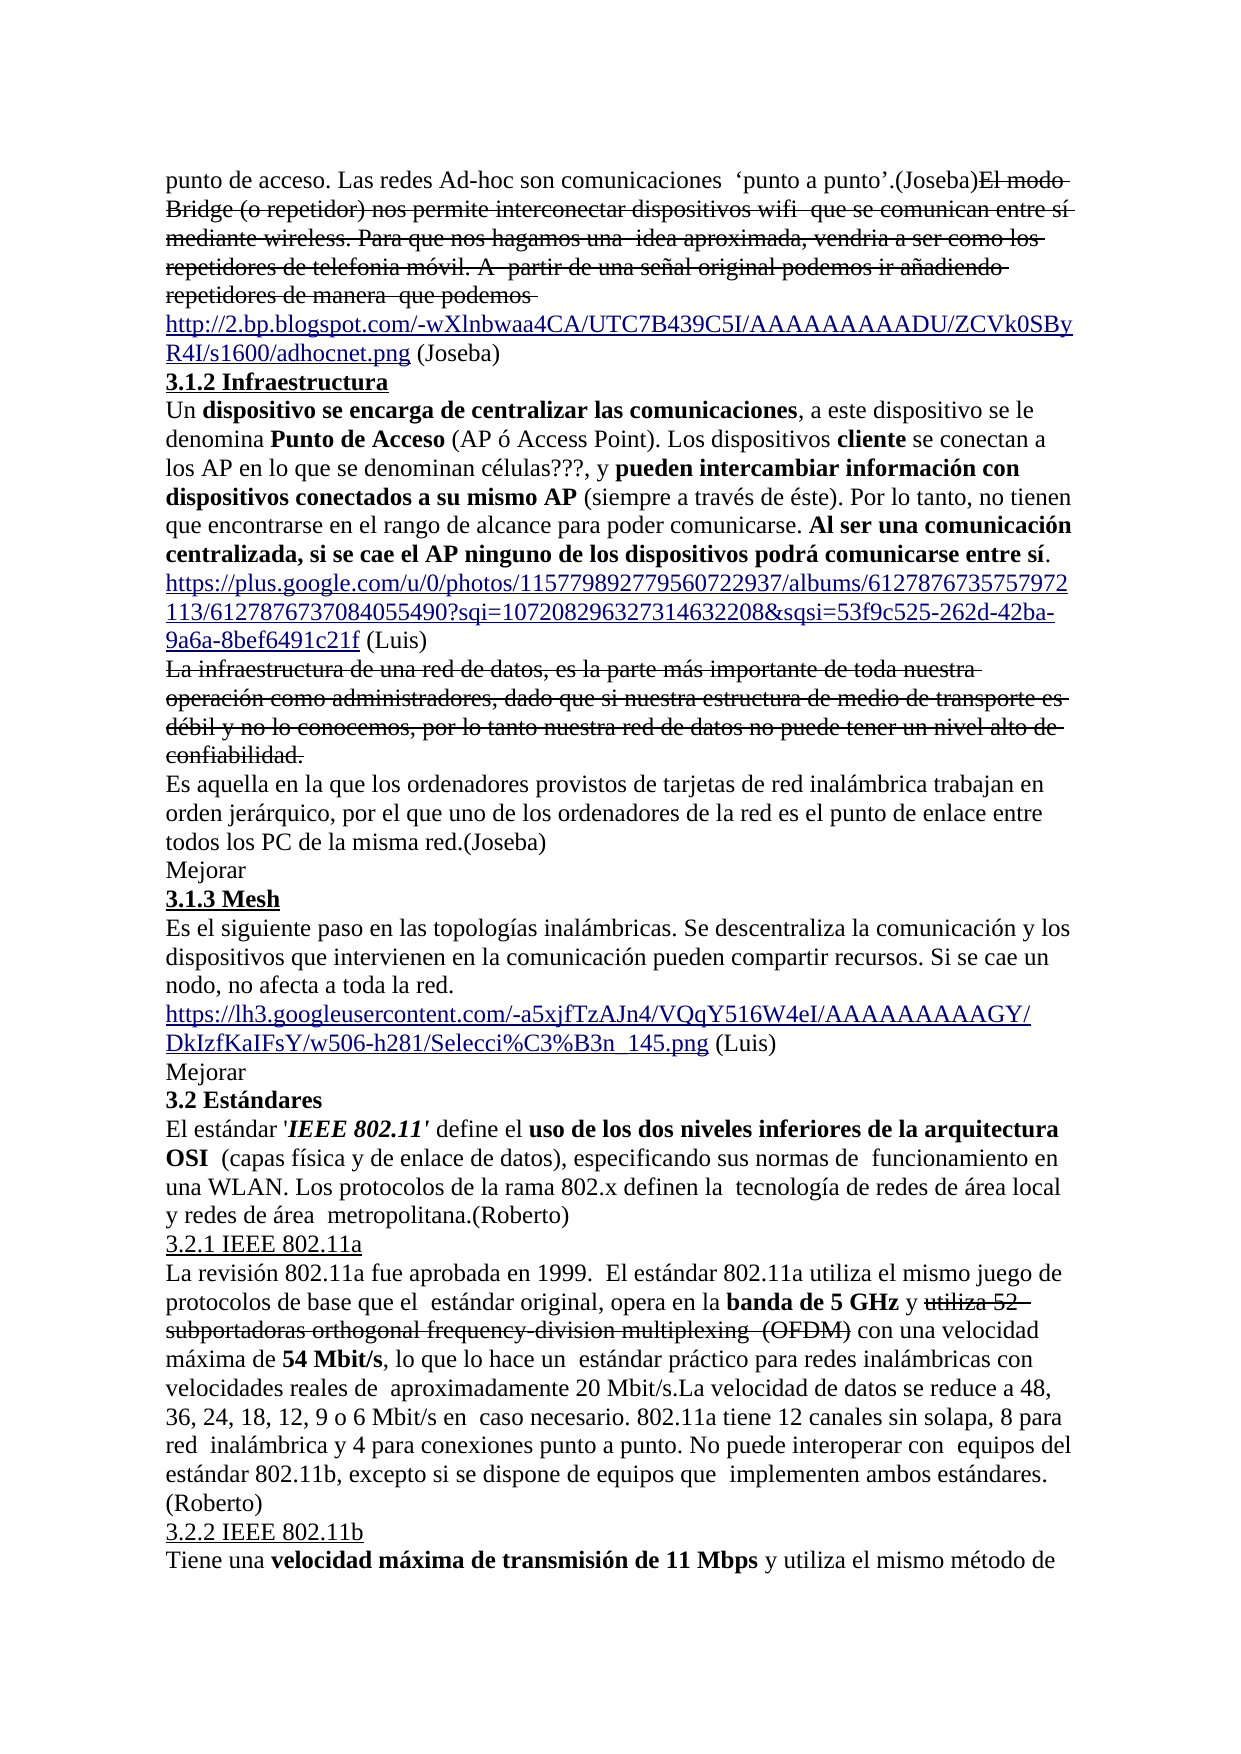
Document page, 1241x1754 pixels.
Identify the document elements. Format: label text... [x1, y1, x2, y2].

text Microondas por satélite A diferencia de las microondas terrestres, las microondas por satélite lo que hacen básicamente, es retransmitir información, se usa también como enlace entre dos o más transmisores / receptores terrestres, denominados estaciones base. se hacen enlaces entre dos o más estaciones terrestres que se denominan estaciones base. El satélite recibe la señal (denominada señal ascendente) en una banda de frecuencia, la amplifica y la retransmite en otra banda (señal descendente). Cada satélite opera en unas bandas concretas. Las fronteras frecuenciales de las microondas, tanto terrestres como por satélite, con los infrarrojos y las ondas de radio de alta frecuencia se mezclan bastante, así que pueden haber interferencias con las comunicaciones en determinadas frecuencias. Infrarrojos: se enlazan transmisores y receptores que modulan la luz infrarroja no coherente. Deben estar alineados directamente o con una reflexión en una superficie. No pueden atravesar las paredes. Los infrarrojos van desde 300 GHz hasta 384 THz.(Joseba) El satélite funciona como un espejo sobre el cual la señal rebota, su principal función es la de amplificar la señal, corregirla y retransmitirla a una o más antenas ubicadas en la tierra. Los satélites geoestacionarios (es decir permanecen inmóviles para un observador ubicado en la tierra), operan en una serie de frecuencias llamadas transponders, es importante que los satélites se mantengan en una órbita geoestacionaria, porque de lo contrario estos perderían su alineación con respecto a las antenas ubicadas en la tierra. Como se mencionó anteriormente la transmisión satelital, puede ser usada para proporcionar una comunicación punto a punto entre dos antenas terrestres alejadas entre si, o para conectar una estación base transmisora con un conjunto de receptores terrestres. si dos satélites utilizan la misma banda de frecuencias y se encuentran lo suficientemente próximos, estos podrían interferirse mutuamente, por lo que es necesario que estén separados por lo menos 3 grados (desplazamiento angular medio desde la superficie terrestre), en la banda 6/4 GHz, y una separación de al menos 4 grados a 14/12 GHz, por tanto el número máximo de satélites posibles esta bastante limitado. Las comunicaciones satelitales son una revolución tecnológica de igual magnitud que las fibras ópticas, entre las aplicaciones más importantes para los satélites tenemos: Difusión de televisión, transmisión telefónica a larga distancia y redes privadas entre otras. Debido a que los satélites por lo general son multidestino, su utilización es muy adecuada para distribución de televisión, por lo que están siendo ampliamente utilizadas en Estados Unidos y el resto del mundo. La PBS (Public Broadcasting Service), es una red que distribuye su programación casi exclusivamente mediante el uso de canales de satélite. Una de las aplicaciones más recientes que se le ha dado al uso de satélites se le denomina difusión directa vía satélite (DBS, Direct Broadcast Satellite), en la que la señal de vídeo se transmite directamente del satélite a los domicilios de los usuarios, esto se logra mediante la implantación de una antena de bajo costo, en el domicilio de cada usuario, logrando así que la cantidad de canales ofrecidos aumente notablemente El satélite se comporta como una estación repetidora que recoge la señal de algún transmisor en tierra y la retransmite difundiéndola entre una o varias estaciones terrestres receptoras, pudiéndo regenerar dicha señal o limitarse a repetirla. Las frecuencias ascendente y descendente son distintas: fdesc.< fasc. Para evitar interferencias entre satélites está normalizada una separación entre ellos de un mínimo de 4º (en la banda de la 14/12Ghz) o 3° (6/4 GHZ) (Balbino) Microondas terrestres La radiocomunicación por microondas se refiere a la transmisión de datos o energía a través de radiofrecuencias con longitudes de onda del tipo microondas.(Roberto) se utilizan antenas parabólicas con un diámetro aproximado de unos tres metros. Tienen una cobertura de kilómetros, pero con el inconveniente de que el emisor y el receptor deben estar perfectamente alineados. Por eso, se acostumbran a utilizar en enlaces punto a punto en distancias cortas. En este caso, la atenuación producida por la lluvia es más importante ya que se opera a una frecuencia más elevada. Las microondas comprenden las frecuencias desde 1 hasta 300 GHz.(Joseba) Laser Proporciona una transmisión Wireless punto a punto, infrarroja, láser, diseñada para interconectar dos puntos que tengan una línea de visión directa en nivel uno, para distancias medias de alta velocidad.(Roberto) 3. WLAN 3.1 Topologías de las WLAN 3.1.1 Ad-hoc Los dispositivos establecen enlaces punto a punto y se comunican a través de esos enlaces con dispositivos que se encuentren en su rango. https://lh3.googleusercontent.com/-615b63hKQ1w/VQqXChV7rzI/AAAAAAAAAFY/jK2ya_alj-A/w506-h281/Selecci%C3%B3n_143.png (Luis) Mejorar La topología Ad-hoc es un grupo de computadoras las cuales se comunican de manera directa, es decir una computadora con otra computadora, esto a través de las señales de radio. Lo que identifica a esta topología es que se comunican sin utilizar un punto de acceso. Las redes Ad-hoc son comunicaciones ‘punto a punto’.(Joseba)El modo Bridge (o repetidor) nos permite interconectar dispositivos wifi que se comunican entre sí mediante wireless. Para que nos hagamos una idea aproximada, vendria a ser como los repetidores de telefonia móvil. A partir de una señal original podemos ir añadiendo repetidores de manera que podemos http://2.bp.blogspot.com/-wXlnbwaa4CA/UTC7B439C5I/AAAAAAAAADU/ZCVk0SByR4I/s1600/adhocnet.png (Joseba) 3.1.2 Infraestructura Un dispositivo se encarga de centralizar las comunicaciones, a este dispositivo se le denomina Punto de Acceso (AP ó Access Point). Los dispositivos cliente se conectan a los AP en lo que se denominan células???, y pueden intercambiar información con dispositivos conectados a su mismo AP (siempre a través de éste). Por lo tanto, no tienen que encontrarse en el rango de alcance para poder comunicarse. Al ser una comunicación centralizada, si se cae el AP ninguno de los dispositivos podrá comunicarse entre sí. https://plus.google.com/u/0/photos/115779892779560722937/albums/6127876735757972113/6127876737084055490?sqi=107208296327314632208&sqsi=53f9c525-262d-42ba-9a6a-8bef6491c21f (Luis) La infraestructura de una red de datos, es la parte más importante de toda nuestra operación como administradores, dado que si nuestra estructura de medio de transporte es débil y no lo conocemos, por lo tanto nuestra red de datos no puede tener un nivel alto de confiabilidad. Es aquella en la que los ordenadores provistos de tarjetas de red inalámbrica trabajan en orden jerárquico, por el que uno de los ordenadores de la red es el punto de enlace entre todos los PC de la misma red.(Joseba) Mejorar 3.1.3 Mesh Es el siguiente paso en las topologías inalámbricas. Se descentraliza la comunicación y los dispositivos que intervienen en la comunicación pueden compartir recursos. Si se cae un nodo, no afecta a toda la red. https://lh3.googleusercontent.com/-a5xjfTzAJn4/VQqY516W4eI/AAAAAAAAAGY/DkIzfKaIFsY/w506-h281/Selecci%C3%B3n_145.png (Luis) Mejorar 3.2 Estándares El estándar 'IEEE 802.11' define el uso de los dos niveles inferiores de la arquitectura OSI (capas física y de enlace de datos), especificando sus normas de funcionamiento en una WLAN. Los protocolos de la rama 802.x definen la tecnología de redes de área local y redes de área metropolitana.(Roberto) 3.2.1 IEEE 802.11a La revisión 802.11a fue aprobada en 1999. El estándar 802.11a utiliza el mismo juego de protocolos de base que el estándar original, opera en la banda de 5 GHz y utiliza 52 subportadoras orthogonal frequency-division multiplexing (OFDM) con una velocidad máxima de 54 Mbit/s, lo que lo hace un estándar práctico para redes inalámbricas con velocidades reales de aproximadamente 20 Mbit/s.La velocidad de datos se reduce a 48, 36, 24, 18, 12, 9 o 6 Mbit/s en caso necesario. 802.11a tiene 12 canales sin solapa, 8 para red inalámbrica y 4 para conexiones punto a punto. No puede interoperar con equipos del estándar 802.11b, excepto si se dispone de equipos que implementen ambos estándares.(Roberto) 3.2.2 IEEE 802.11b Tiene una velocidad máxima de transmisión de 11 Mbps y utiliza el mismo método de acceso definido en el estándar original CSMA/CA. Funciona en la banda de 2,4 GHz. Debido al espacio ocupado por la codificación del protocolo CSMA/CA, en la práctica, la velocidad máxima de transmisión con este estándar es de aproximadamente 5,9 Mbit/s sobre TCP y 7,1 Mbit/s sobre UDP. (Óliver) IEEE 802.11b-1999 o 802.11b, es una modificación de la Norma IEEE 802.11 que amplia la tasa de transferencia hasta los 11 Mbit/s usando la misma banda de 2.4 GHz. Estas especificaciones bajo el nombre comercial de Wi-Fi han sido implantadas en todo el mundo.(Roberto) 3.2.3 IEEE 802.11g En junio de 2003, se ratificó un tercer estándar de modulación: 802.11g, que es la evolución de 802.11b. Este utiliza la banda de 2,4 Ghz (al igual que 802.11b) pero opera a una velocidad teórica máxima de 54 Mbit/s, que en promedio es de 22,0 Mbit/s de velocidad real de transferencia, similar a la del estándar 802.11a.(Roberto) Es la evolución de 802.11b. Este utiliza la banda de 2,4 Ghz pero opera a una velocidad teórica máxima de 54 Mbit/s, que en promedio es de 22,0 Mbit/s de velocidad real de transferencia, similar a la del estándar 802.11a. (Óliver) 3.2.4 IEEE 802.11n Es una propuesta de modificación al estándar IEEE 802.11-2007 para mejorar significativamente el rendimiento de la red más allá de los estándares anteriores, tales como 802.11b y 802.11g, con un incremento significativo en la velocidad máxima de transmisión de 54 Mbps a un máximo de 600 Mbps. (Elliot) Actualmente la capa física soporta una velocidad de 300Mbps, con el uso de dos flujos espaciales en un canal de 40 MHz (Elliot) Las antenas WiFi 802.11n introducen varias mejoras a las capas 802.11 PHY (radio) y MAC que resultan en mejor throughput y confiabilidad para redes inalámbricas. Entre estas mejoras se incluye: [165, 211, 1075, 1574]
